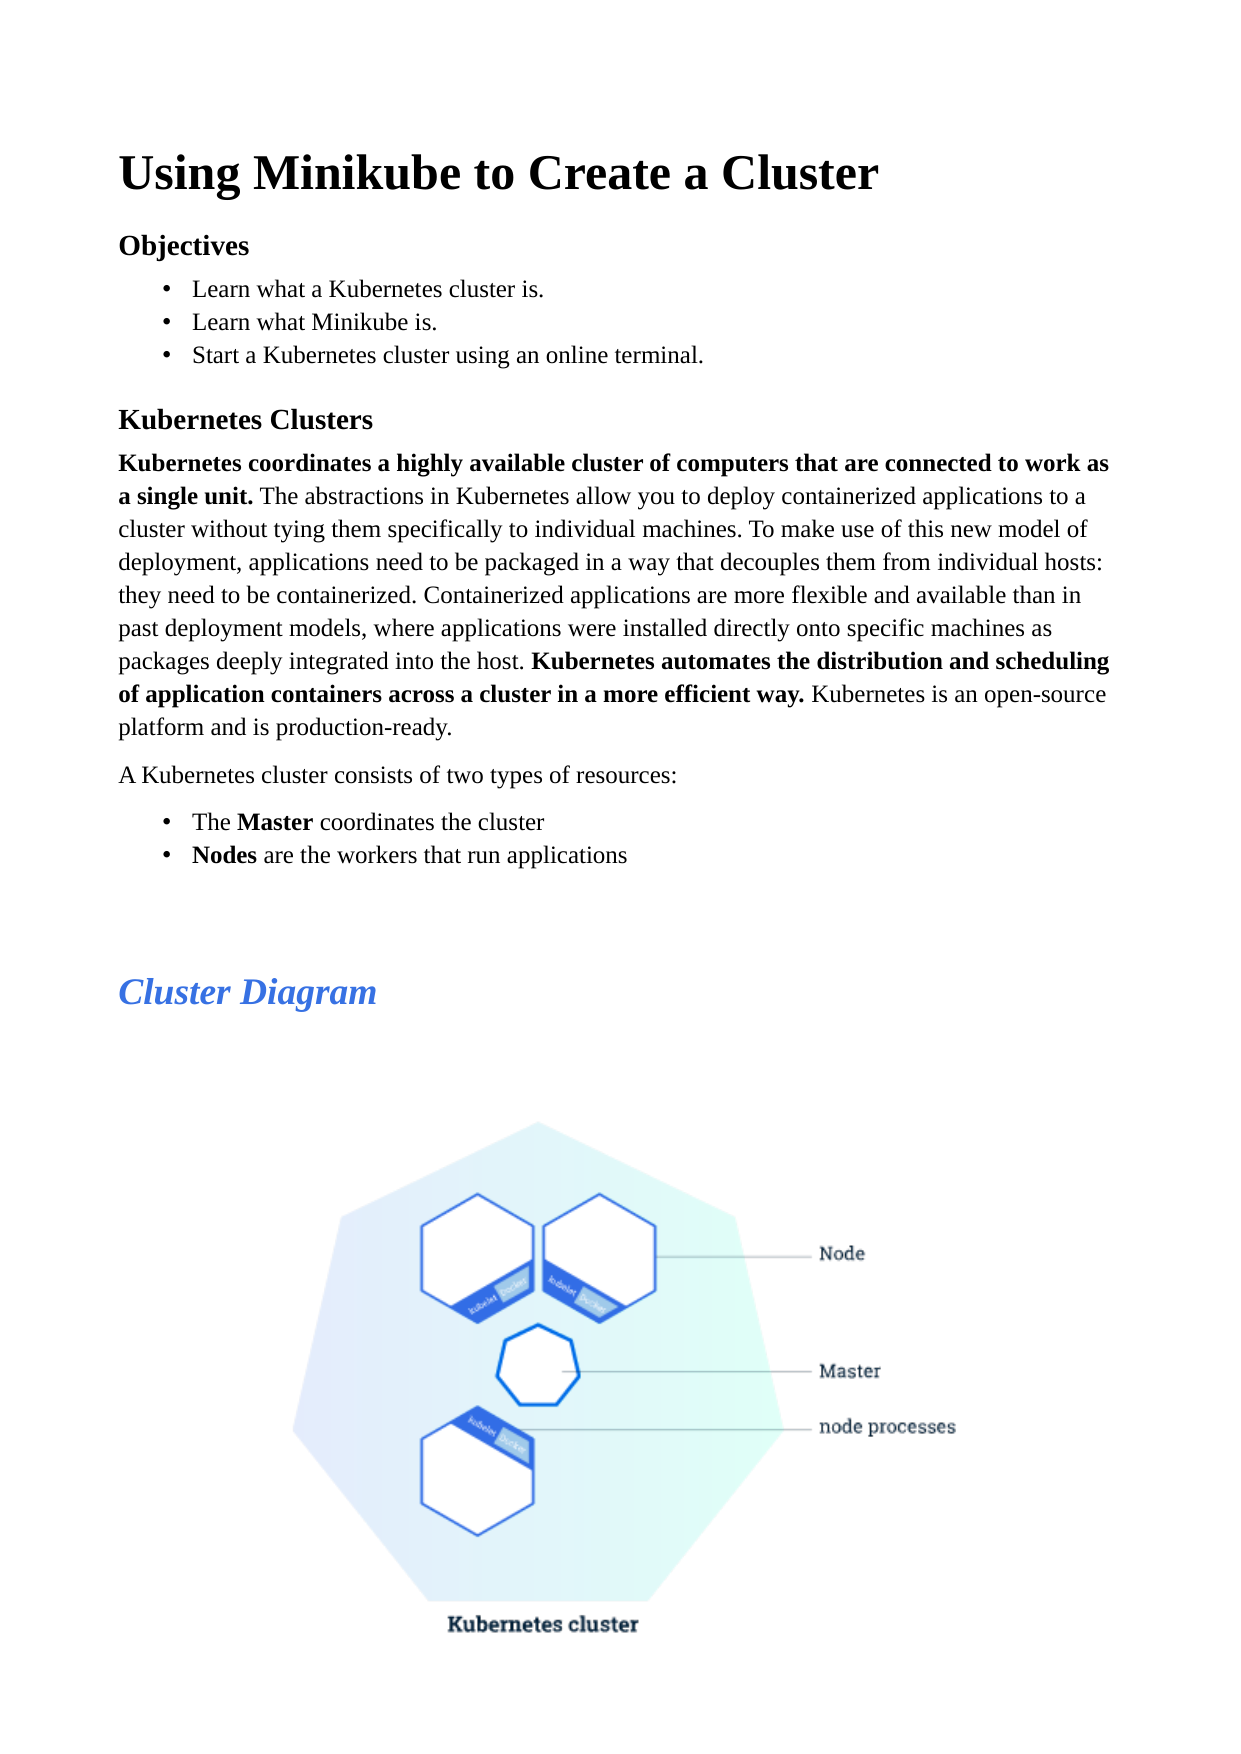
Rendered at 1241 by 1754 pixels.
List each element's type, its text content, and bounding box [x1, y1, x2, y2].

picture [248, 1072, 992, 1675]
list The Master coordinates the cluster [162, 807, 1122, 836]
list Nodes are the workers that run applications [162, 840, 1122, 869]
text Kubernetes coordinates a highly available cluster of computers that are connected to work as a single unit. The abstractions in Kubernetes allow you to deploy containerized applications to a cluster without tying them specifically to individual machines. To make use of this new model of deployment, applications need to be packaged in a way that decouples them from individual hosts: they need to be containerized. Containerized applications are more flexible and available than in past deployment models, where applications were installed directly onto specific machines as packages deeply integrated into the host. Kubernetes automates the distribution and scheduling of application containers across a cluster in a more efficient way. Kubernetes is an open-source platform and is production-ready. [118, 448, 1122, 741]
subtitle Kubernetes Clusters [118, 402, 1122, 436]
subtitle Using Minikube to Create a Cluster [118, 143, 1122, 201]
list Start a Kubernetes cluster using an online terminal. [162, 340, 1122, 368]
list Learn what Minikube is. [162, 307, 1122, 336]
list Learn what a Kubernetes cluster is. [162, 274, 1122, 302]
subtitle Cluster Diagram [118, 969, 1122, 1013]
subtitle Objectives [118, 228, 1122, 261]
text A Kubernetes cluster consists of two types of resources: [118, 760, 1122, 788]
